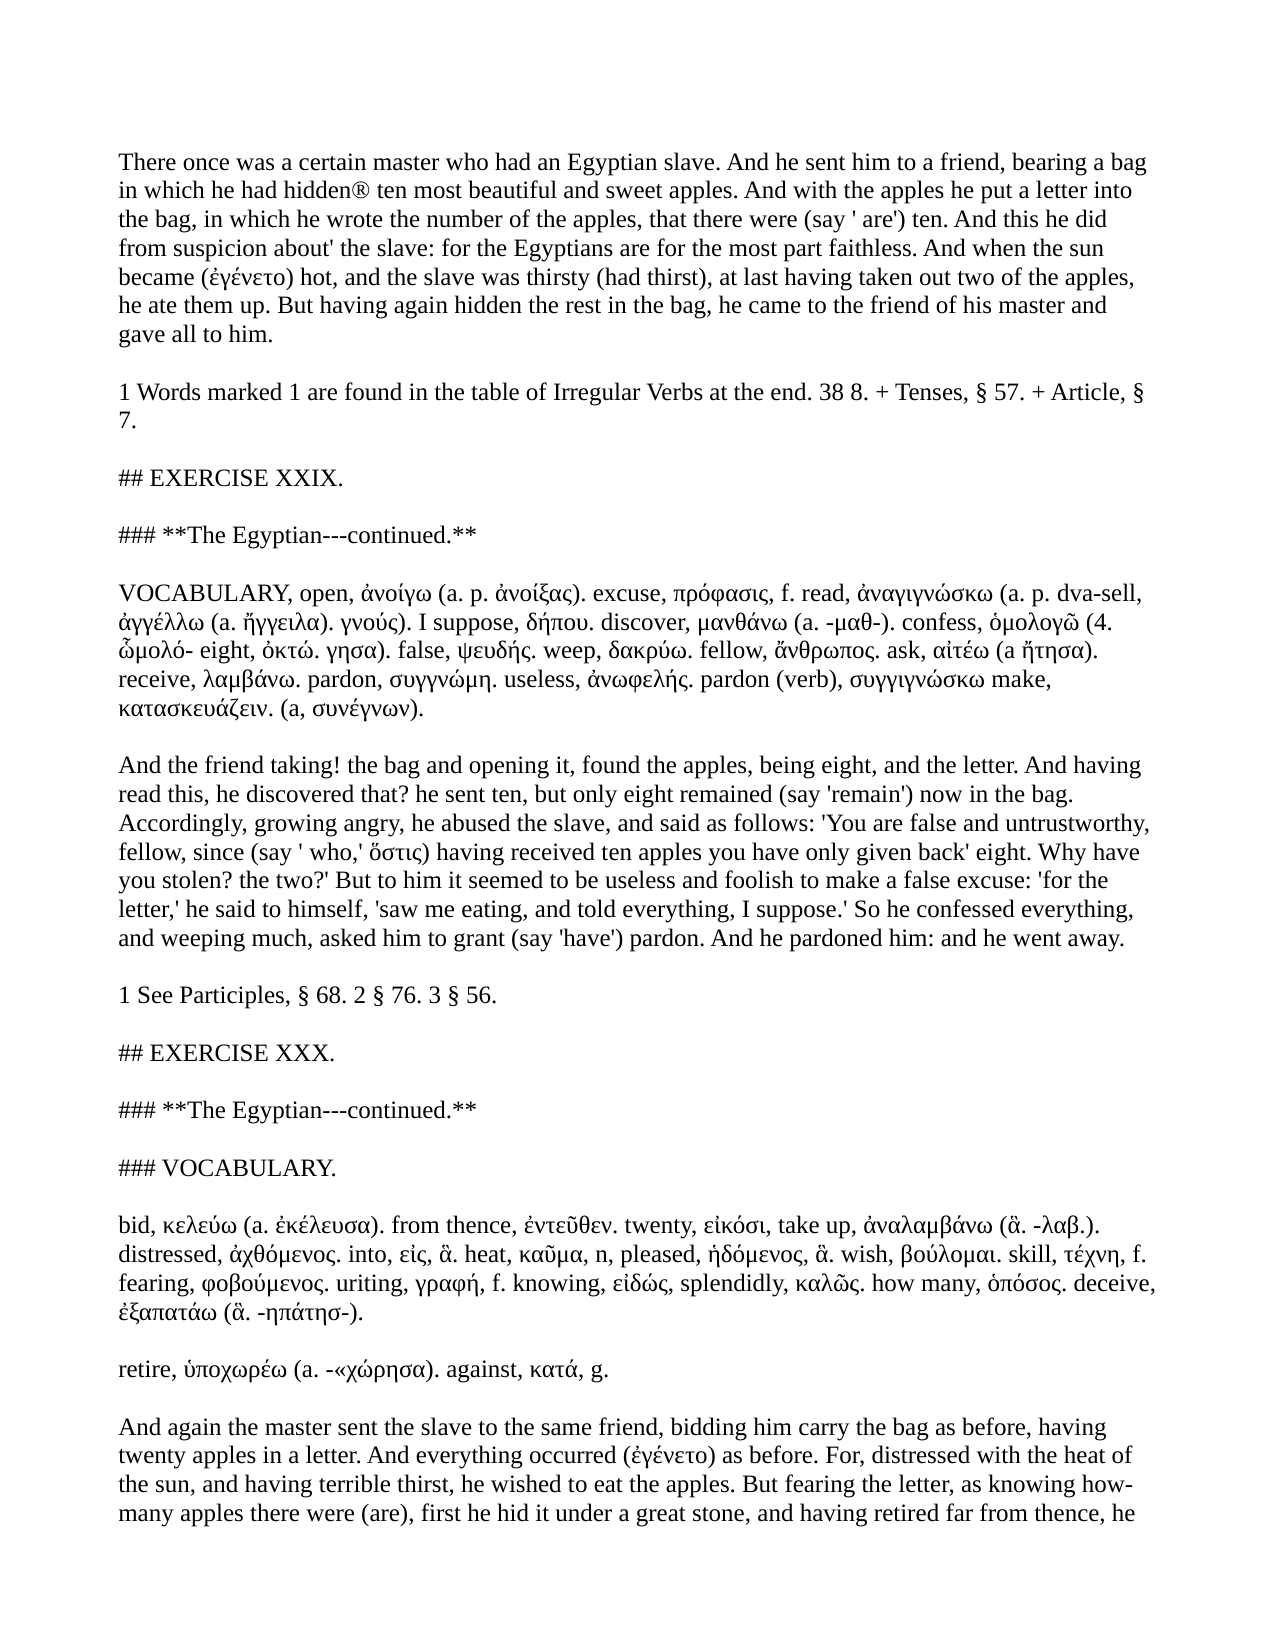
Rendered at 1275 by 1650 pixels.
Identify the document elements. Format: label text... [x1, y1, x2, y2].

text retire, ὑποχωρέω (a. -«χώρησα). against, κατά, g. [118, 1354, 1157, 1383]
text ## EXERCISE XXIX. [118, 463, 1157, 492]
text And the friend taking! the bag and opening it, found the apples, being eight, and the letter. And having read this, he discovered that? he sent ten, but only eight remained (say 'remain') now in the bag. Accordingly, growing angry, he abused the slave, and said as follows: 'You are false and untrustworthy, fellow, since (say ' who,' ὅστις) having received ten apples you have only given back' eight. Why have you stolen? the two?' But to him it seemed to be useless and foolish to make a false excuse: 'for the letter,' he said to himself, 'saw me eating, and told everything, I suppose.' So he confessed everything, and weeping much, asked him to grant (say 'have') pardon. And he pardoned him: and he went away. [118, 751, 1157, 952]
text And again the master sent the slave to the same friend, bidding him carry the bag as before, having twenty apples in a letter. And everything occurred (ἐγένετο) as before. For, distressed with the heat of the sun, and having terrible thirst, he wished to eat the apples. But fearing the letter, as knowing how-many apples there were (are), first he hid it under a great stone, and having retired far from thence, he [118, 1412, 1157, 1527]
text ### **The Egyptian---continued.** [118, 521, 1157, 549]
text 1 See Participles, § 68. 2 § 76. 3 § 56. [118, 981, 1157, 1009]
text VOCABULARY, open, ἀνοίγω (a. p. ἀνοίξας). excuse, πρόφασις, f. read, ἀναγιγνώσκω (a. p. dva-sell, ἀγγέλλω (a. ἤγγειλα). γνούς). I suppose, δήπου. discover, μανθάνω (a. -μαθ-). confess, ὁμολογῶ (4. ὧμολό- eight, ὀκτώ. γησα). false, ψευδής. weep, δακρύω. fellow, ἄνθρωπος. ask, αἰτέω (a ἤτησα). receive, λαμβάνω. pardon, συγγνώμη. useless, ἀνωφελής. pardon (verb), συγγιγνώσκω make, κατασκευάζειν. (a, συνέγνων). [118, 578, 1157, 722]
text bid, κελεύω (a. ἐκέλευσα). from thence, ἐντεῦθεν. twenty, εἰκόσι, take up, ἀναλαμβάνω (ἃ. -λαβ.). distressed, ἀχθόμενος. into, εἰς, ἃ. heat, καῦμα, n, pleased, ἡδόμενος, ἃ. wish, βούλομαι. skill, τέχνη, f. fearing, φοβούμενος. uriting, γραφή, f. knowing, εἰδώς, splendidly, καλῶς. how many, ὁπόσος. deceive, ἐξαπατάω (ἃ. -ηπάτησ-). [118, 1211, 1157, 1326]
text 1 Words marked 1 are found in the table of Irregular Verbs at the end. 38 8. + Tenses, § 57. + Article, § 7. [118, 377, 1157, 434]
text There once was a certain master who had an Egyptian slave. And he sent him to a friend, bearing a bag in which he had hidden® ten most beautiful and sweet apples. And with the apples he put a letter into the bag, in which he wrote the number of the apples, that there were (say ' are') ten. And this he did from suspicion about' the slave: for the Egyptians are for the most part faithless. And when the sun became (ἐγένετο) hot, and the slave was thirsty (had thirst), at last having taken out two of the apples, he ate them up. But having again hidden the rest in the bag, he came to the friend of his master and gave all to him. [118, 147, 1157, 348]
text ### VOCABULARY. [118, 1153, 1157, 1182]
text ## EXERCISE XXX. [118, 1038, 1157, 1067]
text ### **The Egyptian---continued.** [118, 1096, 1157, 1124]
